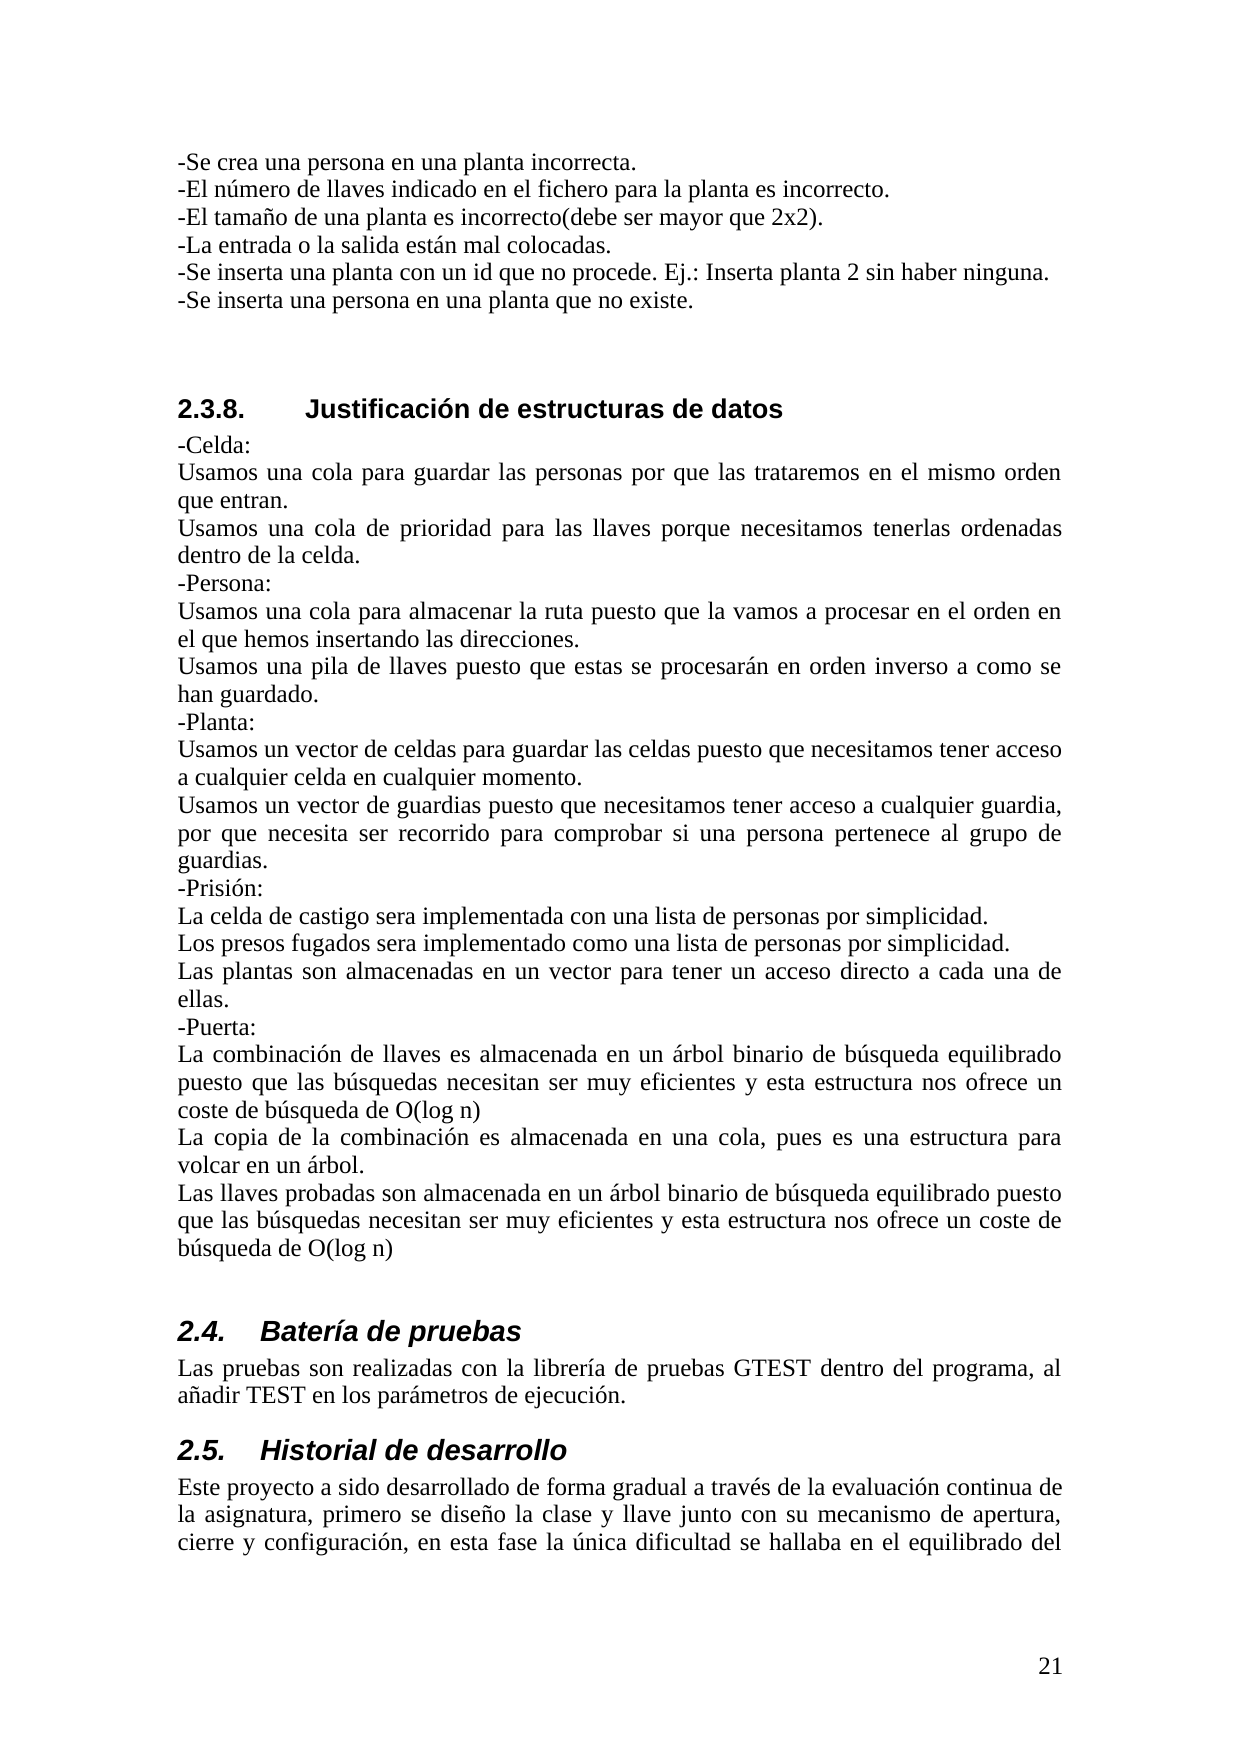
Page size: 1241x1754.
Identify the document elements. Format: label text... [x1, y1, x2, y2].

text -El tamaño de una planta es incorrecto(debe ser mayor que 2x2). [177, 203, 1063, 231]
text Este proyecto a sido desarrollado de forma gradual a través de la evaluación continua de la asignatura, primero se diseño la clase y llave junto con su mecanismo de apertura, cierre y configuración, en esta fase la única dificultad se hallaba en el equilibrado del [177, 1473, 1063, 1556]
text -Puerta: [177, 1013, 1063, 1040]
text Usamos una cola de prioridad para las llaves porque necesitamos tenerlas ordenadas dentro de la celda. [177, 514, 1063, 569]
subtitle Justificación de estructuras de datos [177, 394, 1063, 424]
text La combinación de llaves es almacenada en un árbol binario de búsqueda equilibrado puesto que las búsquedas necesitan ser muy eficientes y esta estructura nos ofrece un coste de búsqueda de O(log n) [177, 1040, 1063, 1123]
text La celda de castigo sera implementada con una lista de personas por simplicidad. [177, 902, 1063, 929]
text -Planta: [177, 708, 1063, 736]
text Usamos una cola para guardar las personas por que las trataremos en el mismo orden que entran. [177, 458, 1063, 514]
text Usamos una pila de llaves puesto que estas se procesarán en orden inverso a como se han guardado. [177, 652, 1063, 708]
text -Se crea una persona en una planta incorrecta. [177, 148, 1063, 175]
text Usamos una cola para almacenar la ruta puesto que la vamos a procesar en el orden en el que hemos insertando las direcciones. [177, 597, 1063, 652]
text -Persona: [177, 569, 1063, 597]
text Las pruebas son realizadas con la librería de pruebas GTEST dentro del programa, al añadir TEST en los parámetros de ejecución. [177, 1354, 1063, 1409]
text -Prisión: [177, 874, 1063, 902]
text Las plantas son almacenadas en un vector para tener un acceso directo a cada una de ellas. [177, 957, 1063, 1013]
text -La entrada o la salida están mal colocadas. [177, 231, 1063, 258]
text Las llaves probadas son almacenada en un árbol binario de búsqueda equilibrado puesto que las búsquedas necesitan ser muy eficientes y esta estructura nos ofrece un coste de búsqueda de O(log n) [177, 1179, 1063, 1262]
text -Celda: [177, 431, 1063, 458]
text -Se inserta una planta con un id que no procede. Ej.: Inserta planta 2 sin haber ninguna. [177, 258, 1063, 286]
text Los presos fugados sera implementado como una lista de personas por simplicidad. [177, 929, 1063, 957]
text -Se inserta una persona en una planta que no existe. [177, 286, 1063, 314]
subtitle Batería de pruebas [177, 1315, 1063, 1347]
subtitle Historial de desarrollo [177, 1434, 1063, 1467]
text Usamos un vector de celdas para guardar las celdas puesto que necesitamos tener acceso a cualquier celda en cualquier momento. [177, 736, 1063, 791]
text Usamos un vector de guardias puesto que necesitamos tener acceso a cualquier guardia, por que necesita ser recorrido para comprobar si una persona pertenece al grupo de guardias. [177, 791, 1063, 874]
text La copia de la combinación es almacenada en una cola, pues es una estructura para volcar en un árbol. [177, 1123, 1063, 1179]
text -El número de llaves indicado en el fichero para la planta es incorrecto. [177, 175, 1063, 203]
